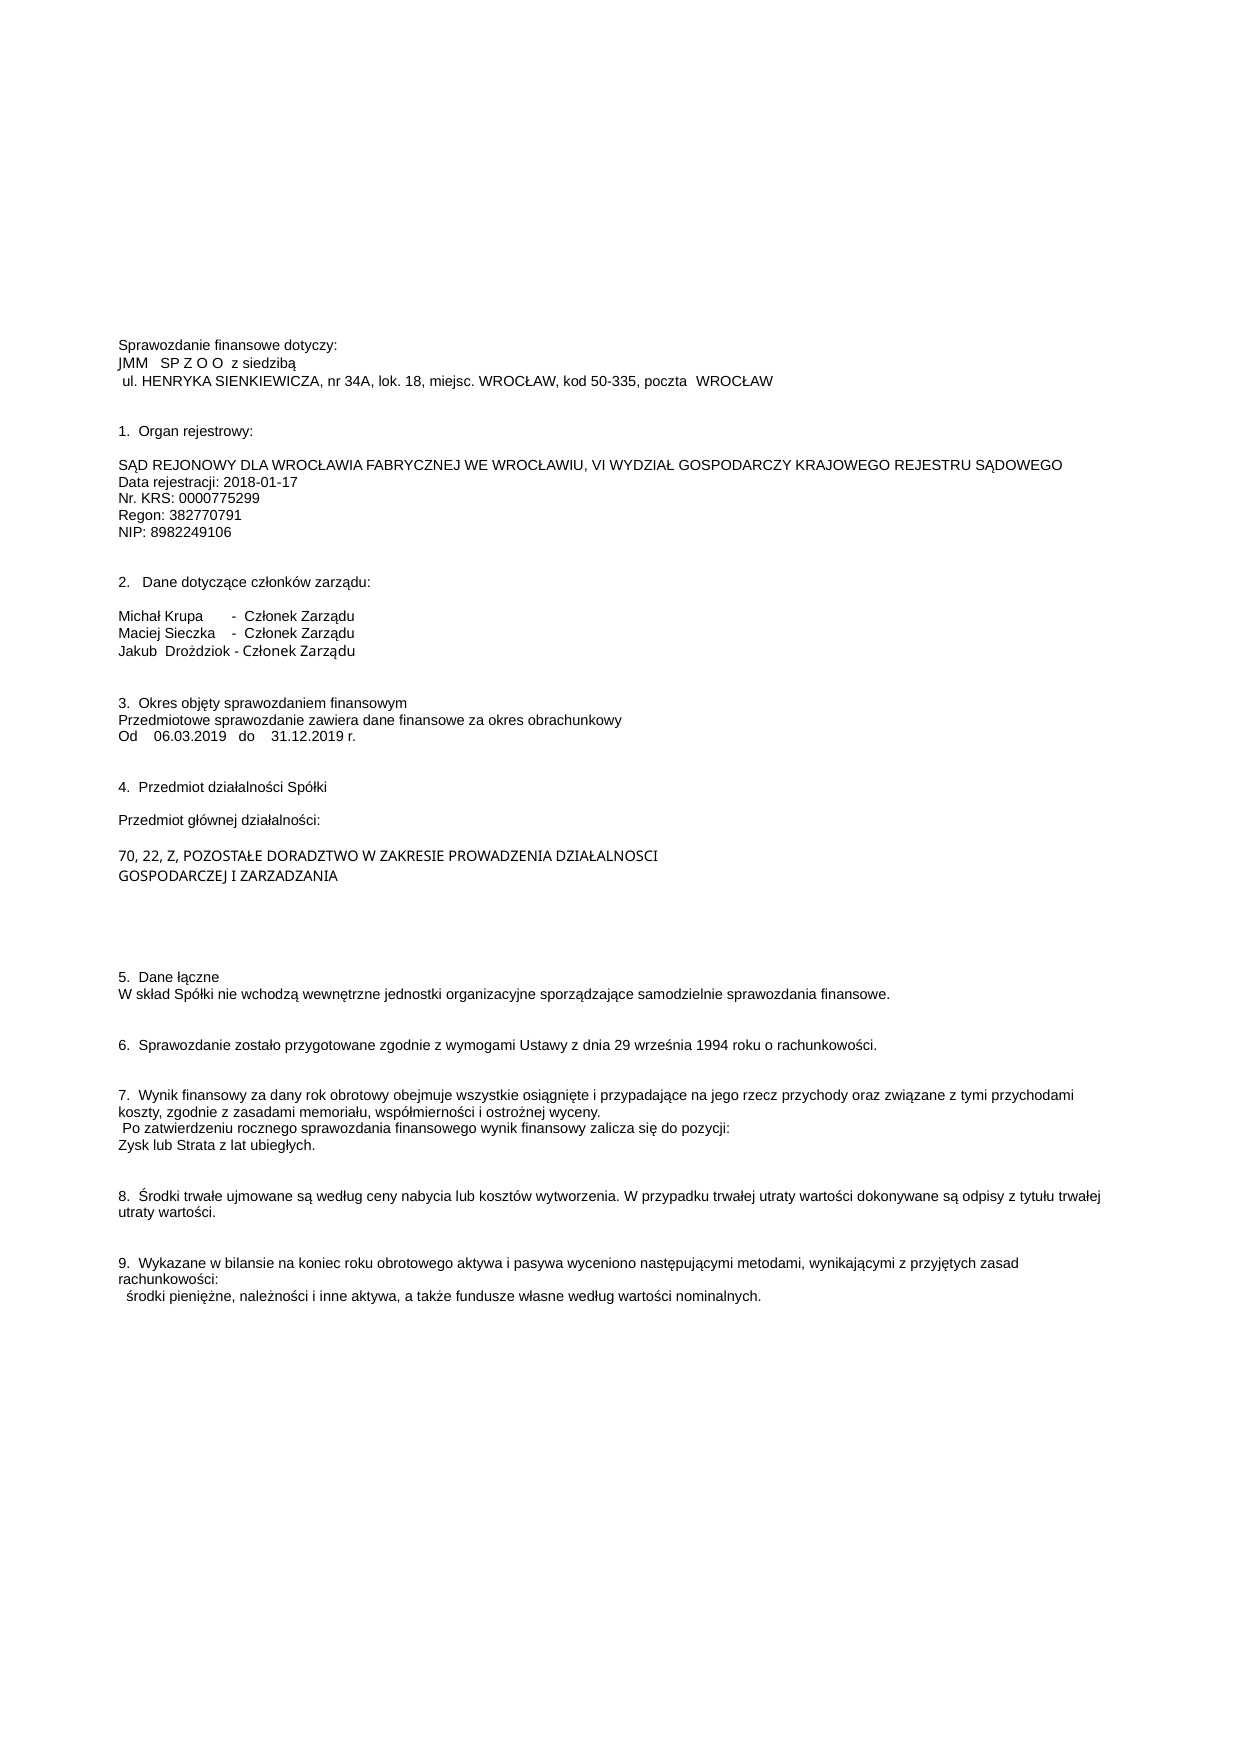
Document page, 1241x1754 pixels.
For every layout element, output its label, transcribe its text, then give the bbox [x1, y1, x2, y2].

text 6. Sprawozdanie zostało przygotowane zgodnie z wymogami Ustawy z dnia 29 września 1994 roku o rachunkowości. [118, 1036, 1122, 1053]
text 4. Przedmiot działalności Spółki [118, 778, 1122, 795]
text środki pieniężne, należności i inne aktywa, a także fundusze własne według wartości nominalnych. [118, 1288, 1122, 1304]
text GOSPODARCZEJ I ZARZADZANIA [118, 865, 1122, 885]
text Przedmiot głównej działalności: [118, 812, 1122, 829]
text Maciej Sieczka - Członek Zarządu [118, 624, 1122, 641]
text Nr. KRS: 0000775299 [118, 490, 1122, 507]
text 70, 22, Z, POZOSTAŁE DORADZTWO W ZAKRESIE PROWADZENIA DZIAŁALNOSCI [118, 846, 1122, 865]
text 7. Wynik finansowy za dany rok obrotowy obejmuje wszystkie osiągnięte i przypadające na jego rzecz przychody oraz związane z tymi przychodami koszty, zgodnie z zasadami memoriału, współmierności i ostrożnej wyceny. [118, 1087, 1122, 1120]
text 9. Wykazane w bilansie na koniec roku obrotowego aktywa i pasywa wyceniono następującymi metodami, wynikającymi z przyjętych zasad rachunkowości: [118, 1254, 1122, 1288]
text 1. Organ rejestrowy: [118, 423, 1122, 440]
text JMM SP Z O O z siedzibą [118, 353, 1122, 373]
text 3. Okres objęty sprawozdaniem finansowym [118, 694, 1122, 711]
text Po zatwierdzeniu rocznego sprawozdania finansowego wynik finansowy zalicza się do pozycji: [118, 1120, 1122, 1137]
text Zysk lub Strata z lat ubiegłych. [118, 1137, 1122, 1154]
text Jakub Drożdziok - Członek Zarządu [118, 641, 1122, 661]
text Michał Krupa - Członek Zarządu [118, 608, 1122, 624]
text Regon: 382770791 [118, 507, 1122, 524]
text 8. Środki trwałe ujmowane są według ceny nabycia lub kosztów wytworzenia. W przypadku trwałej utraty wartości dokonywane są odpisy z tytułu trwałej utraty wartości. [118, 1187, 1122, 1221]
text Data rejestracji: 2018-01-17 [118, 473, 1122, 490]
text 2. Dane dotyczące członków zarządu: [118, 574, 1122, 591]
text SĄD REJONOWY DLA WROCŁAWIA FABRYCZNEJ WE WROCŁAWIU, VI WYDZIAŁ GOSPODARCZY KRAJOWEGO REJESTRU SĄDOWEGO [118, 457, 1122, 473]
text Od 06.03.2019 do 31.12.2019 r. [118, 728, 1122, 745]
text Sprawozdanie finansowe dotyczy: [118, 336, 1122, 353]
text 5. Dane łączne [118, 969, 1122, 986]
text W skład Spółki nie wchodzą wewnętrzne jednostki organizacyjne sporządzające samodzielnie sprawozdania finansowe. [118, 986, 1122, 1003]
text Przedmiotowe sprawozdanie zawiera dane finansowe za okres obrachunkowy [118, 711, 1122, 728]
text ul. HENRYKA SIENKIEWICZA, nr 34A, lok. 18, miejsc. WROCŁAW, kod 50-335, poczta WROCŁAW [118, 373, 1122, 389]
text NIP: 8982249106 [118, 524, 1122, 541]
